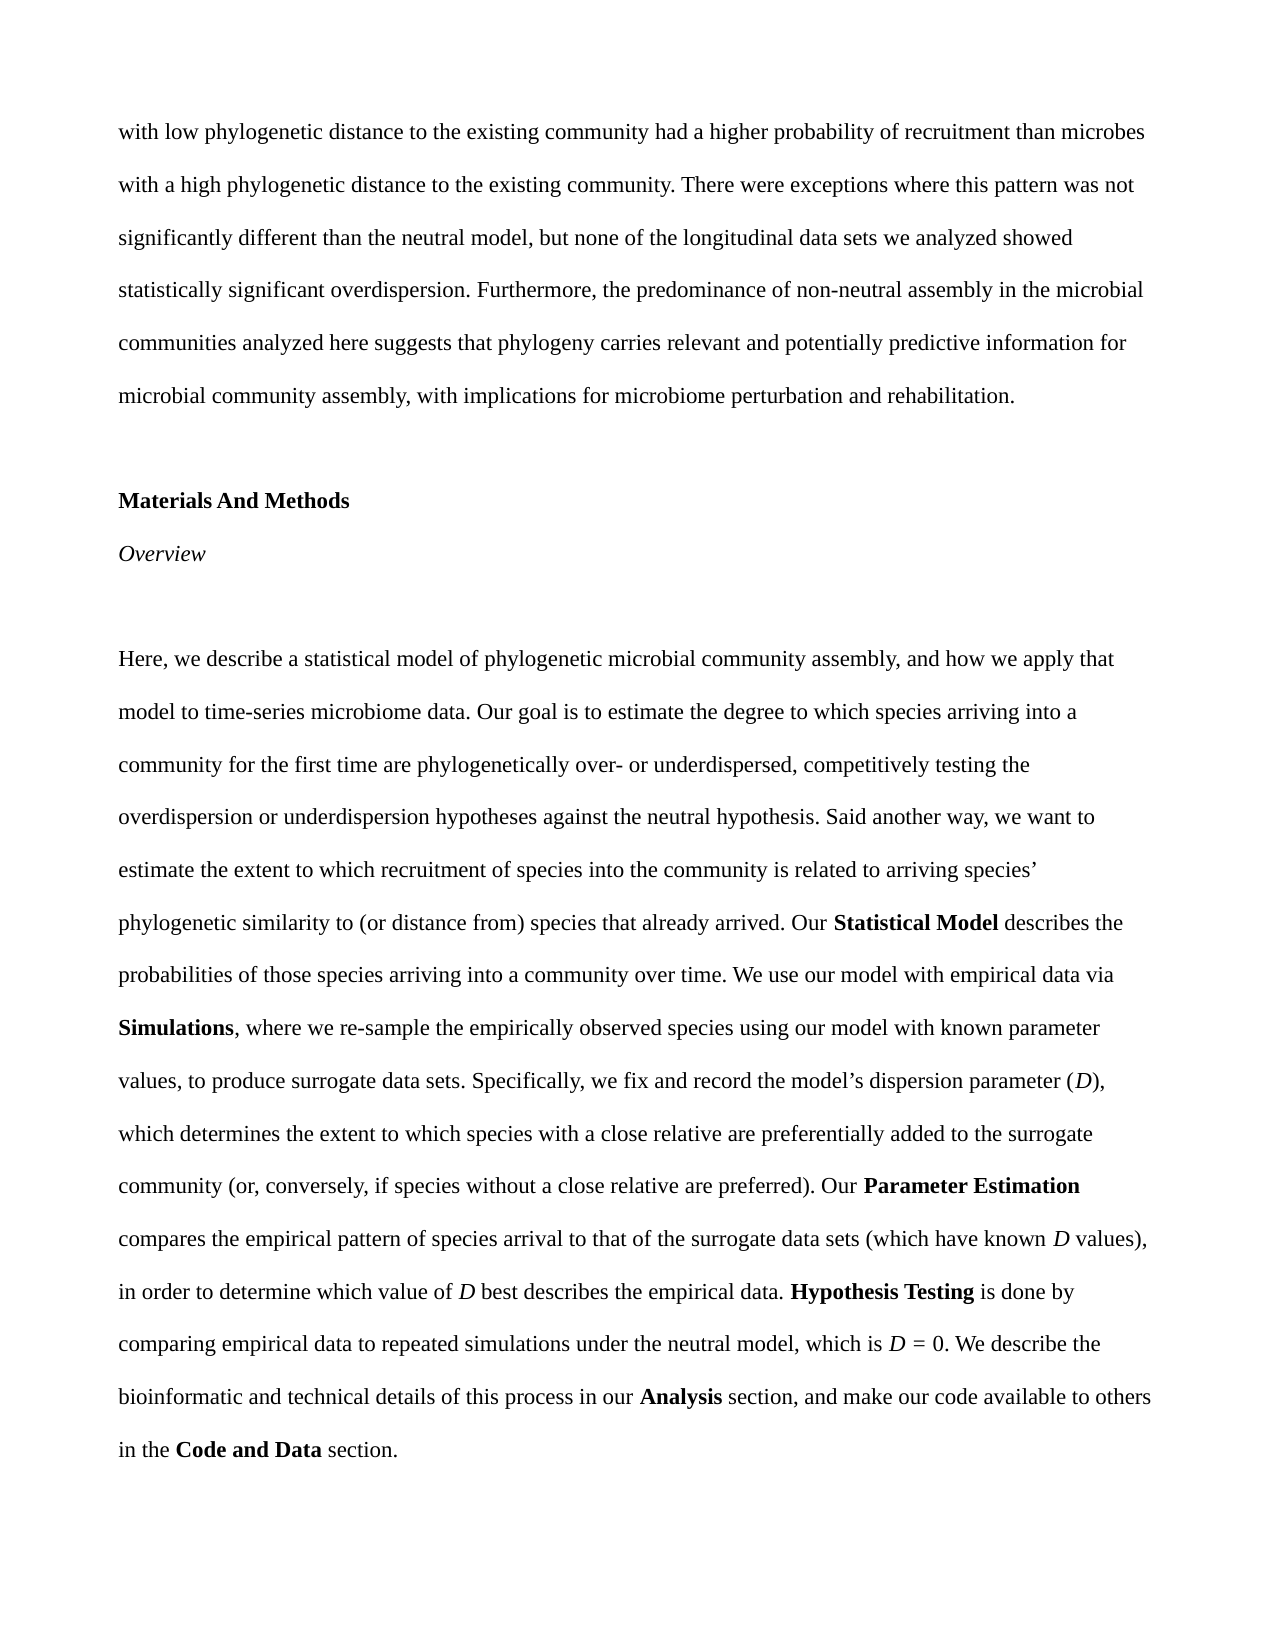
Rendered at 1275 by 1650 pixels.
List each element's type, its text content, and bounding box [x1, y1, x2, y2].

subtitle Overview [118, 540, 1157, 566]
text Here, we describe a statistical model of phylogenetic microbial community assembly, and how we apply that model to time-series microbiome data. Our goal is to estimate the degree to which species arriving into a community for the first time are phylogenetically over- or underdispersed, competitively testing the overdispersion or underdispersion hypotheses against the neutral hypothesis. Said another way, we want to estimate the extent to which recruitment of species into the community is related to arriving species’ phylogenetic similarity to (or distance from) species that already arrived. Our Statistical Model describes the probabilities of those species arriving into a community over time. We use our model with empirical data via Simulations, where we re-sample the empirically observed species using our model with known parameter values, to produce surrogate data sets. Specifically, we fix and record the model’s dispersion parameter (D), which determines the extent to which species with a close relative are preferentially added to the surrogate community (or, conversely, if species without a close relative are preferred). Our Parameter Estimation compares the empirical pattern of species arrival to that of the surrogate data sets (which have known D values), in order to determine which value of D best describes the empirical data. Hypothesis Testing is done by comparing empirical data to repeated simulations under the neutral model, which is D = 0. We describe the bioinformatic and technical details of this process in our Analysis section, and make our code available to others in the Code and Data section. [118, 645, 1157, 1462]
subtitle Materials and Methods [118, 487, 1157, 513]
text with low phylogenetic distance to the existing community had a higher probability of recruitment than microbes with a high phylogenetic distance to the existing community. There were exceptions where this pattern was not significantly different than the neutral model, but none of the longitudinal data sets we analyzed showed statistically significant overdispersion. Furthermore, the predominance of non-neutral assembly in the microbial communities analyzed here suggests that phylogeny carries relevant and potentially predictive information for microbial community assembly, with implications for microbiome perturbation and rehabilitation. [118, 118, 1157, 408]
